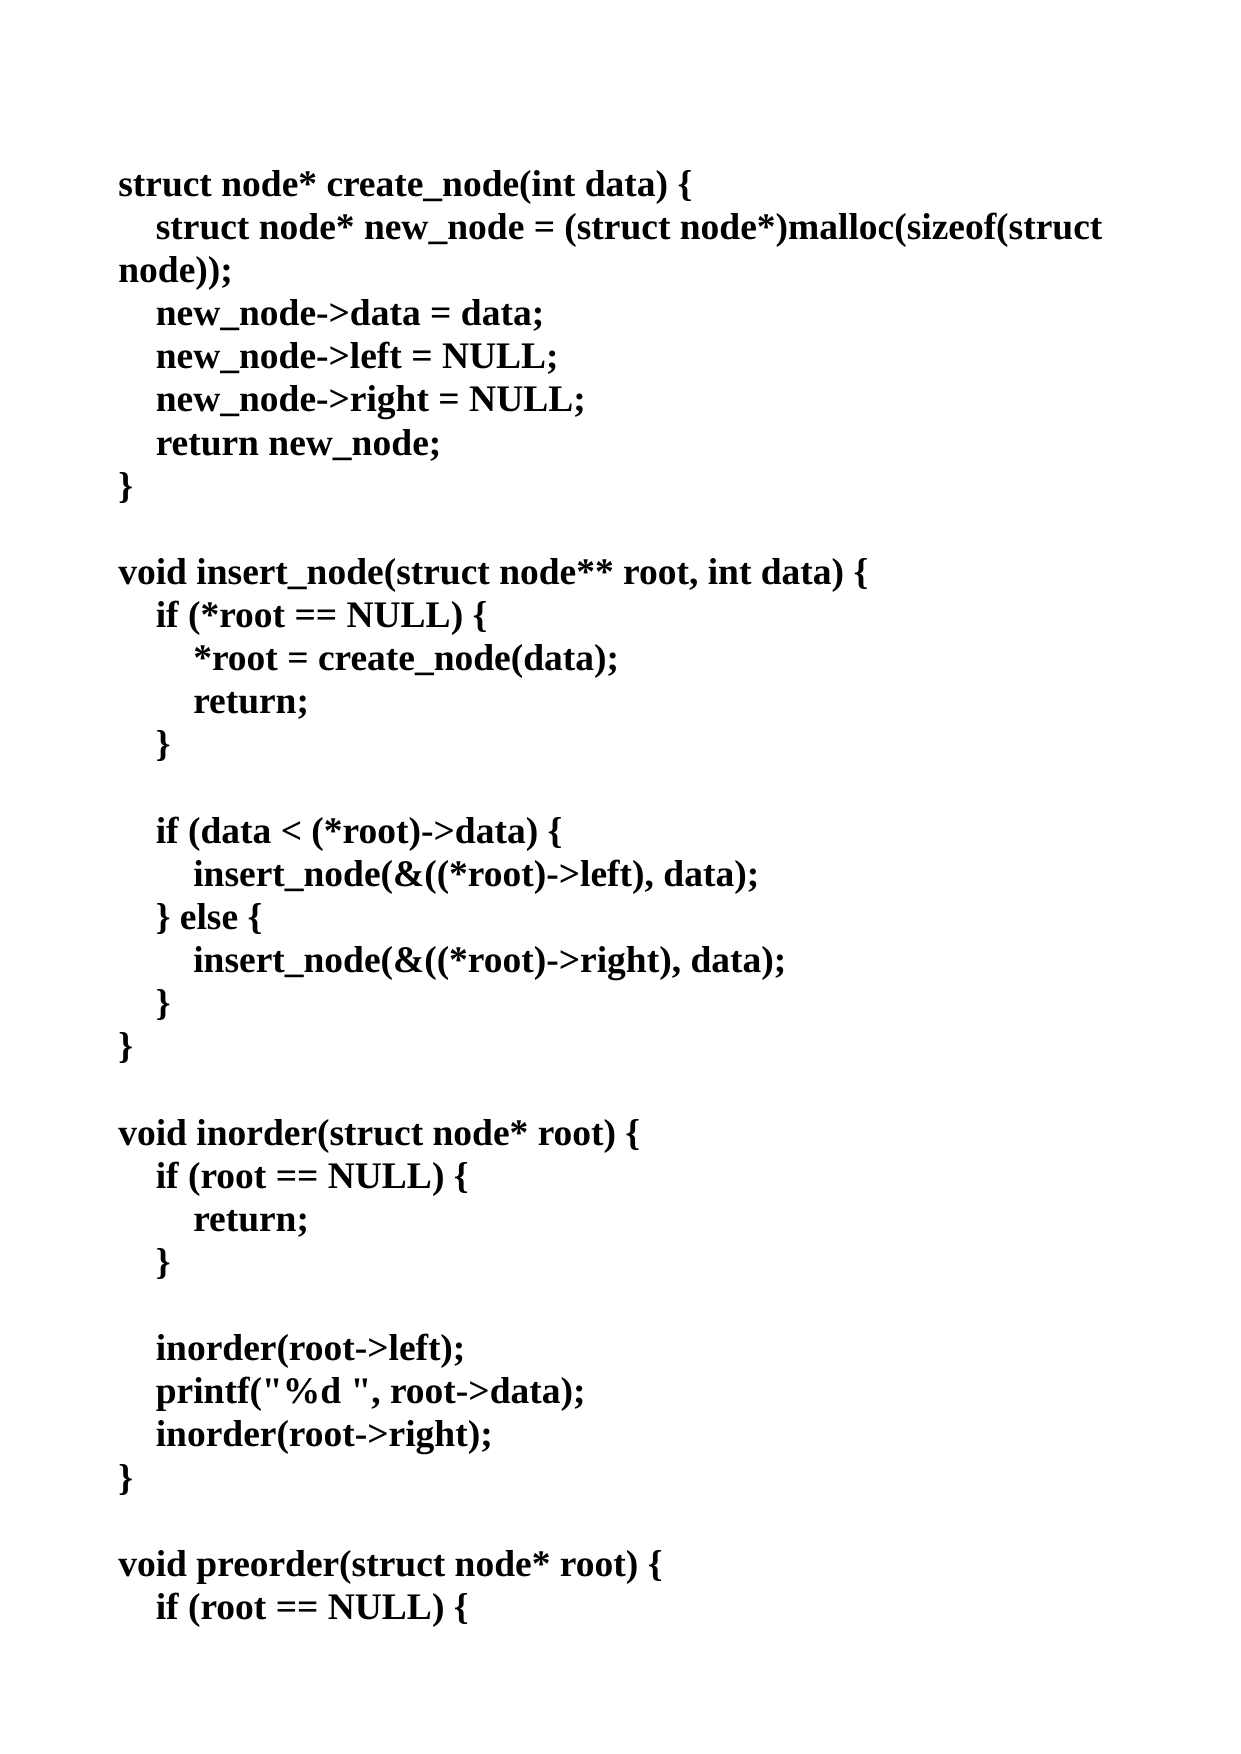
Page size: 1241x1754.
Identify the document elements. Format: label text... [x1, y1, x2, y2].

text return new_node; [118, 420, 1122, 463]
text } else { [118, 894, 1122, 937]
text } [118, 1024, 1122, 1067]
text struct node* new_node = (struct node*)malloc(sizeof(struct node)); [118, 204, 1122, 291]
text new_node->right = NULL; [118, 377, 1122, 420]
text new_node->left = NULL; [118, 334, 1122, 377]
text inorder(root->right); [118, 1412, 1122, 1455]
text } [118, 722, 1122, 765]
text void inorder(struct node* root) { [118, 1110, 1122, 1153]
text } [118, 1239, 1122, 1282]
text return; [118, 1196, 1122, 1239]
text return; [118, 679, 1122, 722]
text *root = create_node(data); [118, 636, 1122, 679]
text void insert_node(struct node** root, int data) { [118, 549, 1122, 592]
text struct node* create_node(int data) { [118, 161, 1122, 204]
text inorder(root->left); [118, 1326, 1122, 1369]
text } [118, 981, 1122, 1024]
text if (root == NULL) { [118, 1584, 1122, 1627]
text insert_node(&((*root)->right), data); [118, 937, 1122, 981]
text printf("%d ", root->data); [118, 1369, 1122, 1412]
text void preorder(struct node* root) { [118, 1541, 1122, 1584]
text } [118, 463, 1122, 506]
text new_node->data = data; [118, 291, 1122, 334]
text if (root == NULL) { [118, 1153, 1122, 1196]
text insert_node(&((*root)->left), data); [118, 851, 1122, 894]
text if (data < (*root)->data) { [118, 808, 1122, 851]
text if (*root == NULL) { [118, 592, 1122, 636]
text } [118, 1455, 1122, 1498]
